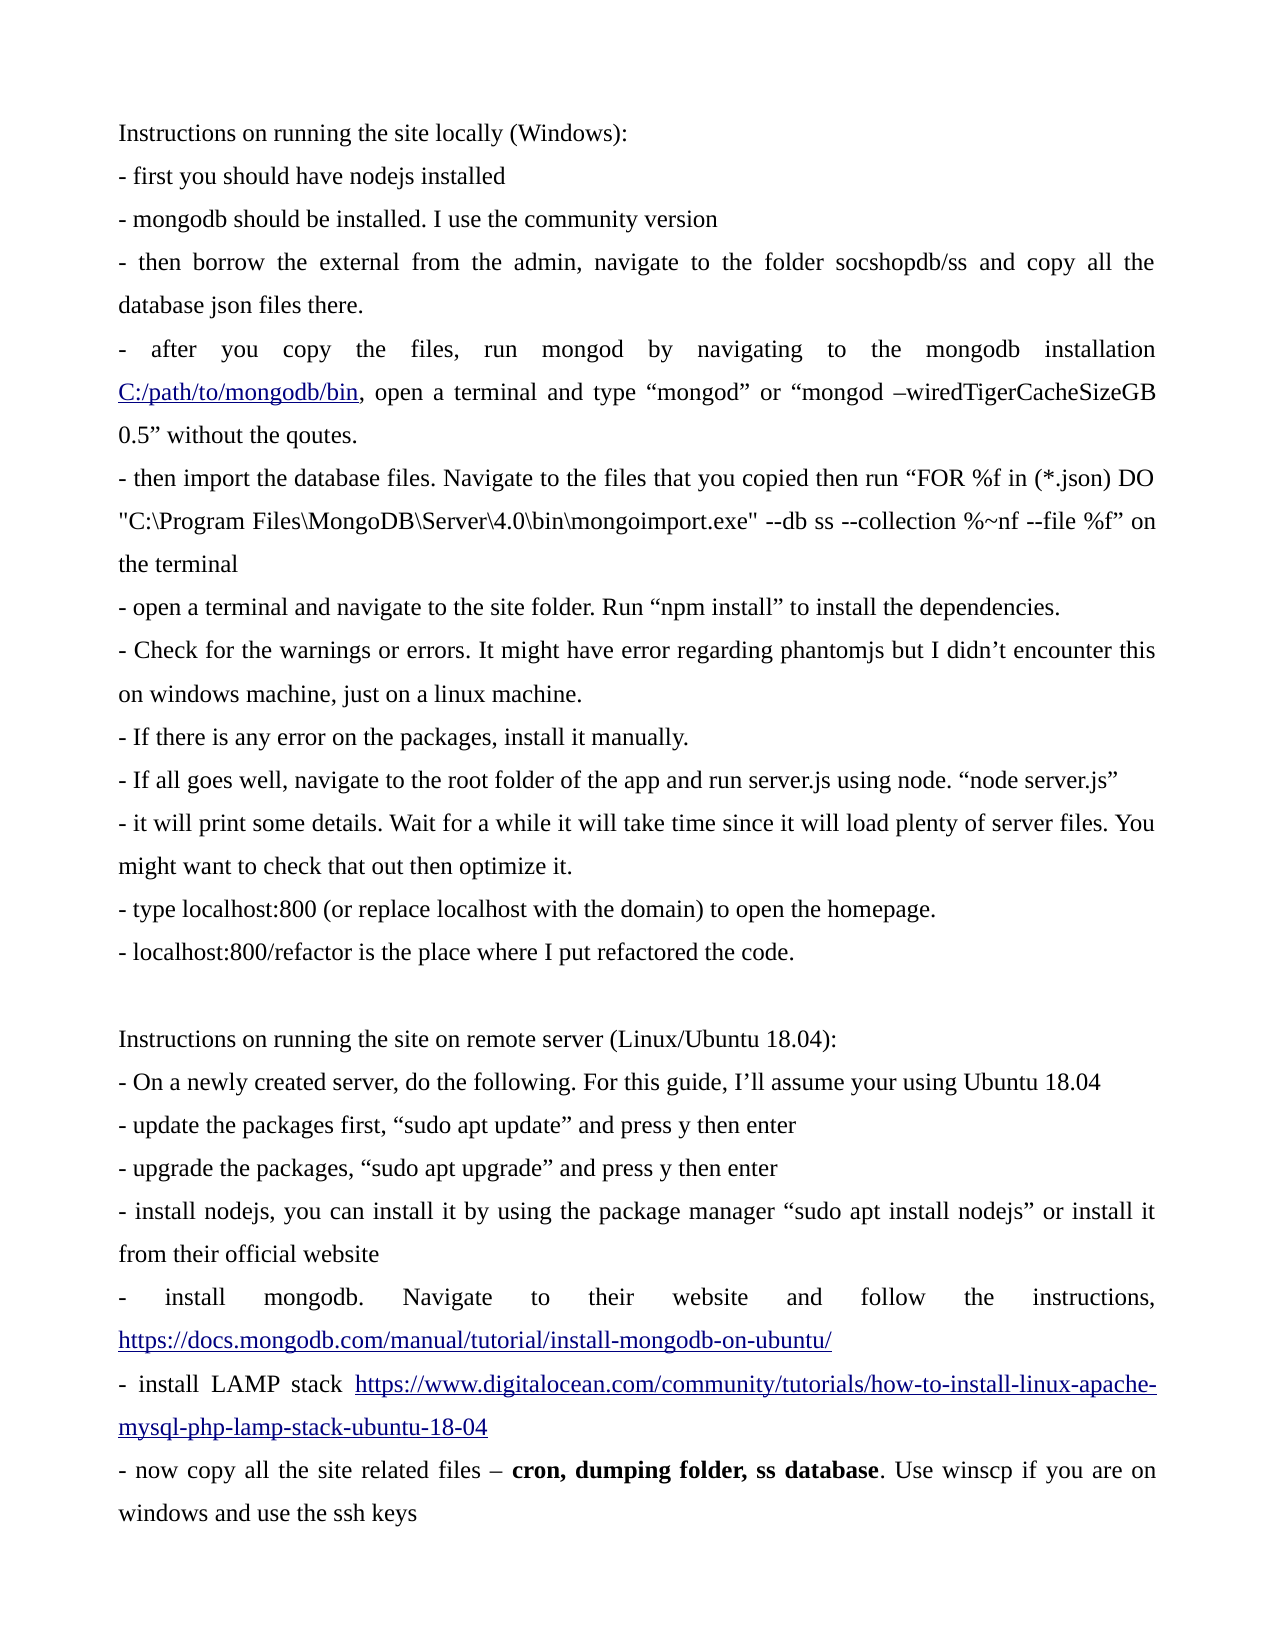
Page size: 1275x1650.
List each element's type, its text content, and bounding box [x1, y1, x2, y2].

text - If there is any error on the packages, install it manually. [118, 722, 1157, 751]
text - install nodejs, you can install it by using the package manager “sudo apt install nodejs” or install it from their official website [118, 1196, 1157, 1268]
text - upgrade the packages, “sudo apt upgrade” and press y then enter [118, 1153, 1157, 1182]
text - now copy all the site related files – cron, dumping folder, ss database. Use winscp if you are on windows and use the ssh keys [118, 1455, 1157, 1527]
text - Check for the warnings or errors. It might have error regarding phantomjs but I didn’t encounter this on windows machine, just on a linux machine. [118, 636, 1157, 707]
text - after you copy the files, run mongod by navigating to the mongodb installation C:/path/to/mongodb/bin, open a terminal and type “mongod” or “mongod –wiredTigerCacheSizeGB 0.5” without the qoutes. [118, 334, 1157, 449]
text - localhost:800/refactor is the place where I put refactored the code. [118, 937, 1157, 966]
text - update the packages first, “sudo apt update” and press y then enter [118, 1110, 1157, 1139]
text - then import the database files. Navigate to the files that you copied then run “FOR %f in (*.json) DO "C:\Program Files\MongoDB\Server\4.0\bin\mongoimport.exe" --db ss --collection %~nf --file %f” on the terminal [118, 463, 1157, 578]
text - then borrow the external from the admin, navigate to the folder socshopdb/ss and copy all the database json files there. [118, 247, 1157, 319]
text Instructions on running the site locally (Windows): [118, 118, 1157, 147]
text - If all goes well, navigate to the root folder of the app and run server.js using node. “node server.js” [118, 765, 1157, 794]
text - it will print some details. Wait for a while it will take time since it will load plenty of server files. You might want to check that out then optimize it. [118, 808, 1157, 880]
text - On a newly created server, do the following. For this guide, I’ll assume your using Ubuntu 18.04 [118, 1067, 1157, 1096]
text - type localhost:800 (or replace localhost with the domain) to open the homepage. [118, 894, 1157, 923]
text - install LAMP stack https://www.digitalocean.com/community/tutorials/how-to-install-linux-apache-mysql-php-lamp-stack-ubuntu-18-04 [118, 1369, 1157, 1441]
text - install mongodb. Navigate to their website and follow the instructions, https://docs.mongodb.com/manual/tutorial/install-mongodb-on-ubuntu/ [118, 1282, 1157, 1354]
text - first you should have nodejs installed [118, 161, 1157, 190]
text - open a terminal and navigate to the site folder. Run “npm install” to install the dependencies. [118, 592, 1157, 621]
text - mongodb should be installed. I use the community version [118, 204, 1157, 233]
text Instructions on running the site on remote server (Linux/Ubuntu 18.04): [118, 1024, 1157, 1052]
